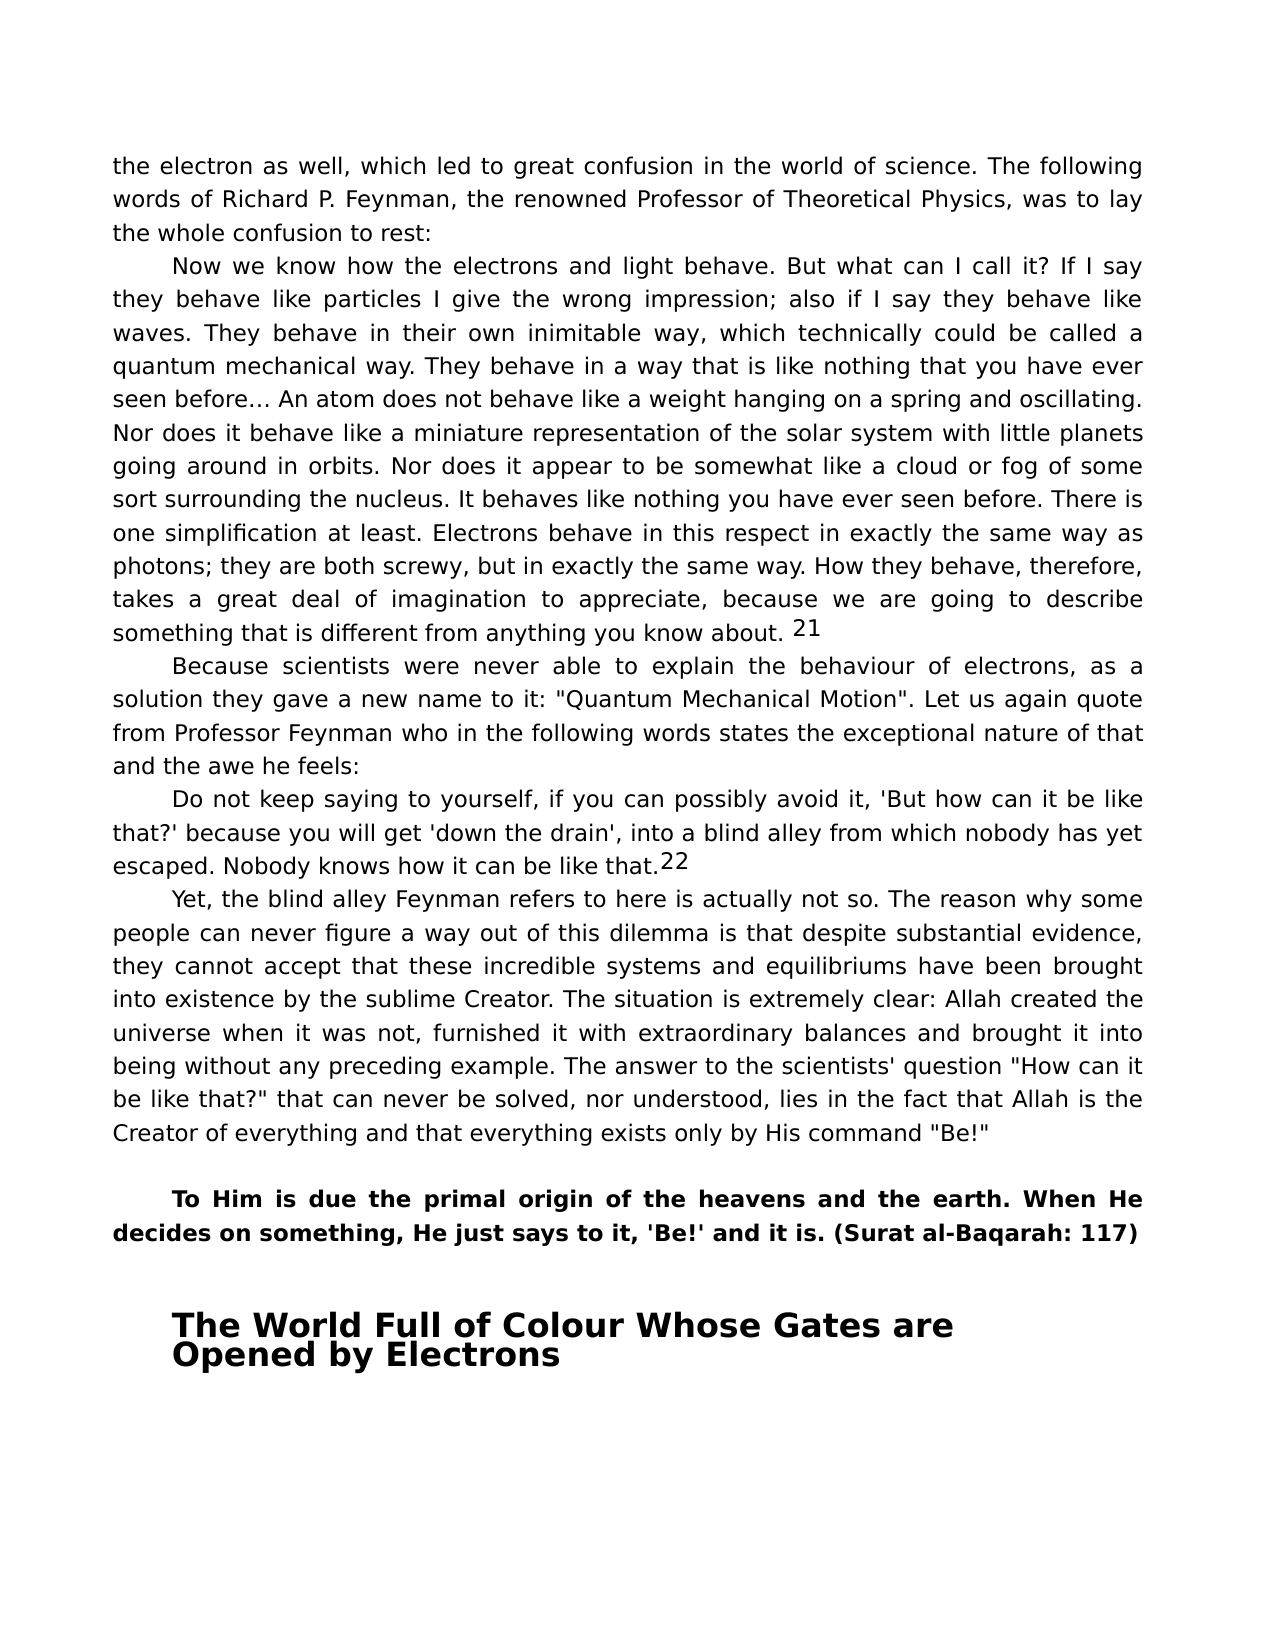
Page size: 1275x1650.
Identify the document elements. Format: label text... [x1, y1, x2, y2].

text Do not keep saying to yourself, if you can possibly avoid it, 'But how can it be like that?' because you will get 'down the drain', into a blind alley from which nobody has yet escaped. Nobody knows how it can be like that.22 [112, 781, 1145, 881]
text Opened by Electrons [112, 1343, 1145, 1373]
text Because scientists were never able to explain the behaviour of electrons, as a solution they gave a new name to it: "Quantum Mechanical Motion". Let us again quote from Professor Feynman who in the following words states the exceptional nature of that and the awe he feels: [112, 648, 1145, 781]
text the electron as well, which led to great confusion in the world of science. The following words of Richard P. Feynman, the renowned Professor of Theoretical Physics, was to lay the whole confusion to rest: [112, 148, 1145, 248]
text To Him is due the primal origin of the heavens and the earth. When He decides on something, He just says to it, 'Be!' and it is. (Surat al-Baqarah: 117) [112, 1181, 1145, 1248]
text Now we know how the electrons and light behave. But what can I call it? If I say they behave like particles I give the wrong impression; also if I say they behave like waves. They behave in their own inimitable way, which technically could be called a quantum mechanical way. They behave in a way that is like nothing that you have ever seen before… An atom does not behave like a weight hanging on a spring and oscillating. Nor does it behave like a miniature representation of the solar system with little planets going around in orbits. Nor does it appear to be somewhat like a cloud or fog of some sort surrounding the nucleus. It behaves like nothing you have ever seen before. There is one simplification at least. Electrons behave in this respect in exactly the same way as photons; they are both screwy, but in exactly the same way. How they behave, therefore, takes a great deal of imagination to appreciate, because we are going to describe something that is different from anything you know about. 21 [112, 248, 1145, 648]
text The World Full of Colour Whose Gates are [112, 1314, 1145, 1343]
text Yet, the blind alley Feynman refers to here is actually not so. The reason why some people can never figure a way out of this dilemma is that despite substantial evidence, they cannot accept that these incredible systems and equilibriums have been brought into existence by the sublime Creator. The situation is extremely clear: Allah created the universe when it was not, furnished it with extraordinary balances and brought it into being without any preceding example. The answer to the scientists' question "How can it be like that?" that can never be solved, nor understood, lies in the fact that Allah is the Creator of everything and that everything exists only by His command "Be!" [112, 881, 1145, 1148]
